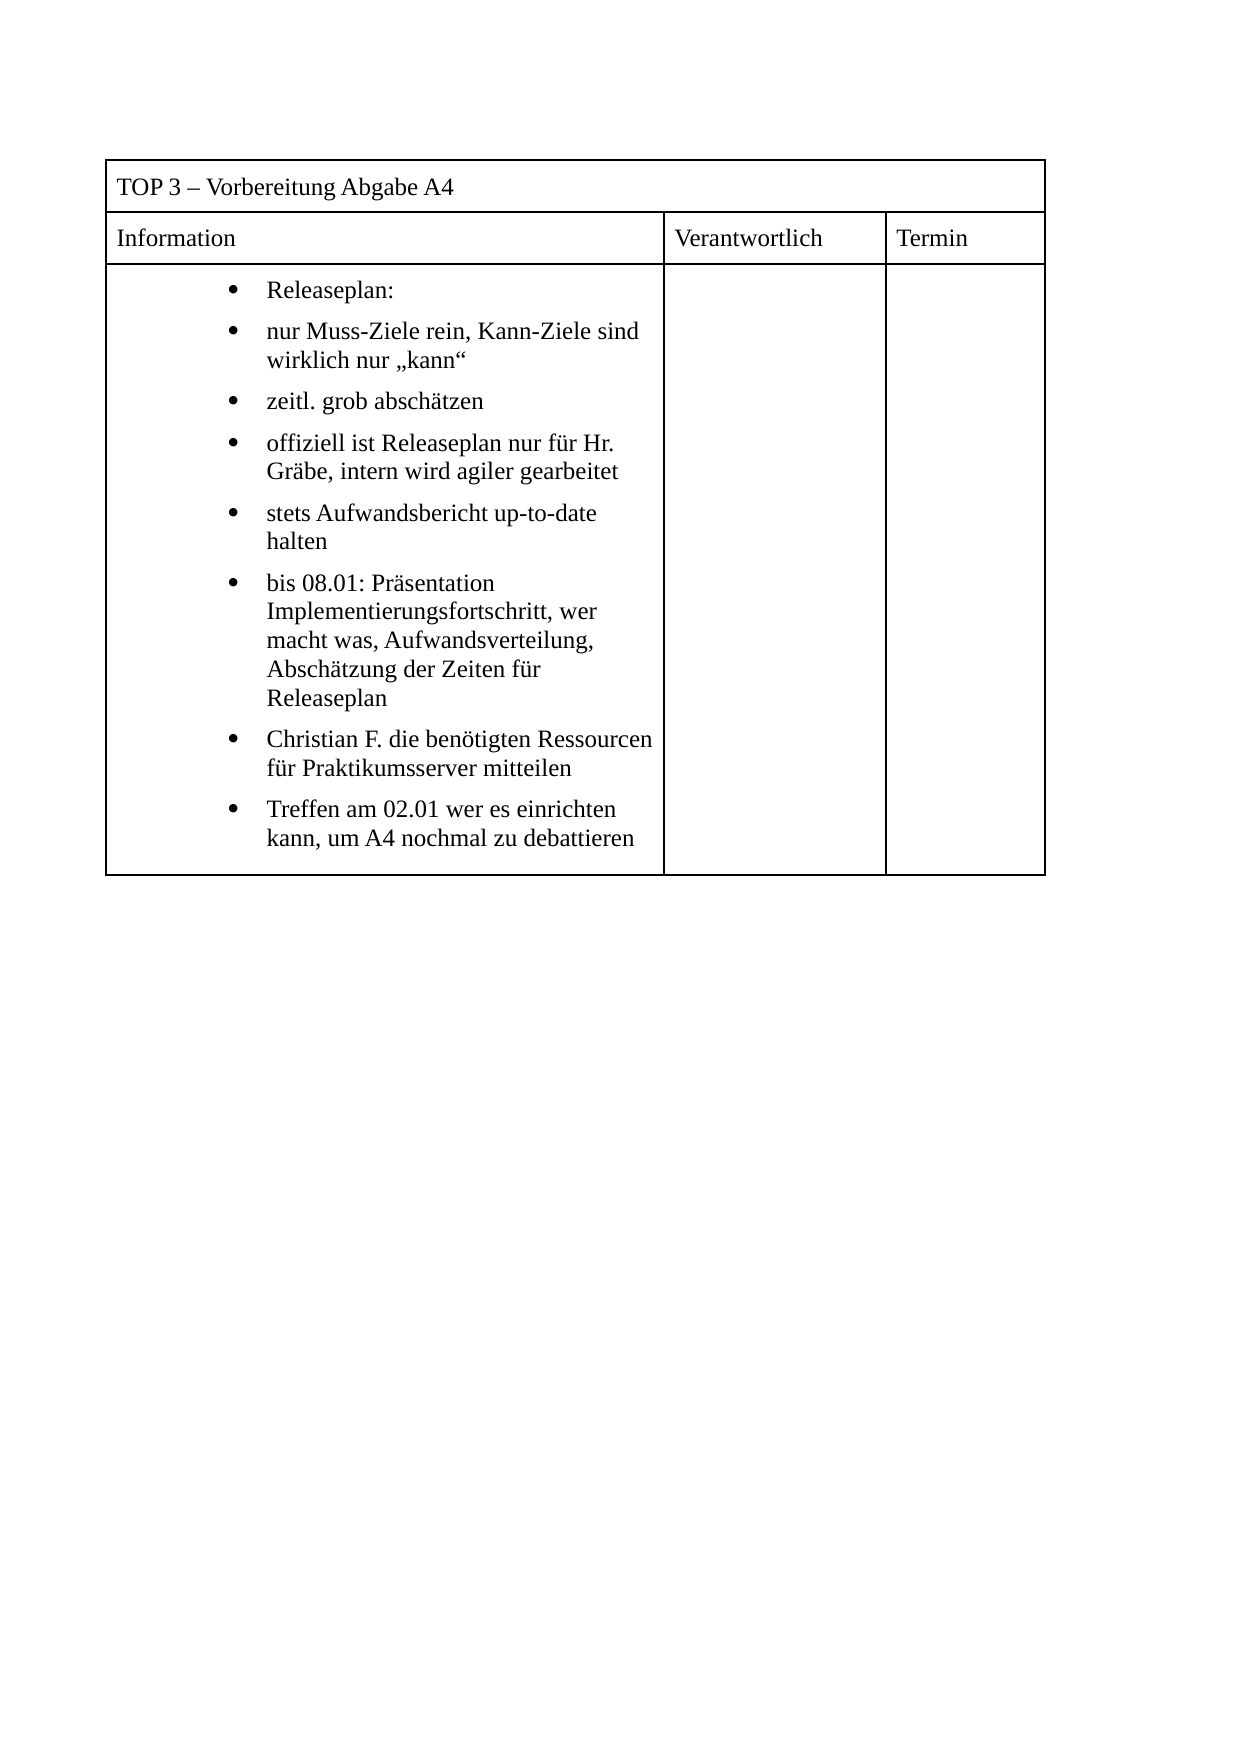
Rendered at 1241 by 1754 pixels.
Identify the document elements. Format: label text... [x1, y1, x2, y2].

table_cell Information [107, 213, 663, 263]
table_header TOP 3 – Vorbereitung Abgabe A4 [107, 161, 1044, 211]
table_cell Verantwortlich [665, 213, 885, 263]
table_cell [887, 265, 1044, 874]
table_cell Termin [887, 213, 1044, 263]
table_cell Releaseplan: nur Muss-Ziele rein, Kann-Ziele sind wirklich nur „kann“ zeitl. grob abschätzen offiziell ist Releaseplan nur für Hr. Gräbe, intern wird agiler gearbeitet stets Aufwandsbericht up-to-date halten bis 08.01: Präsentation Implementierungsfortschritt, wer macht was, Aufwandsverteilung, Abschätzung der Zeiten für Releaseplan Christian F. die benötigten Ressourcen für Praktikumsserver mitteilen Treffen am 02.01 wer es einrichten kann, um A4 nochmal zu debattieren [107, 265, 663, 874]
table_cell [665, 265, 885, 874]
